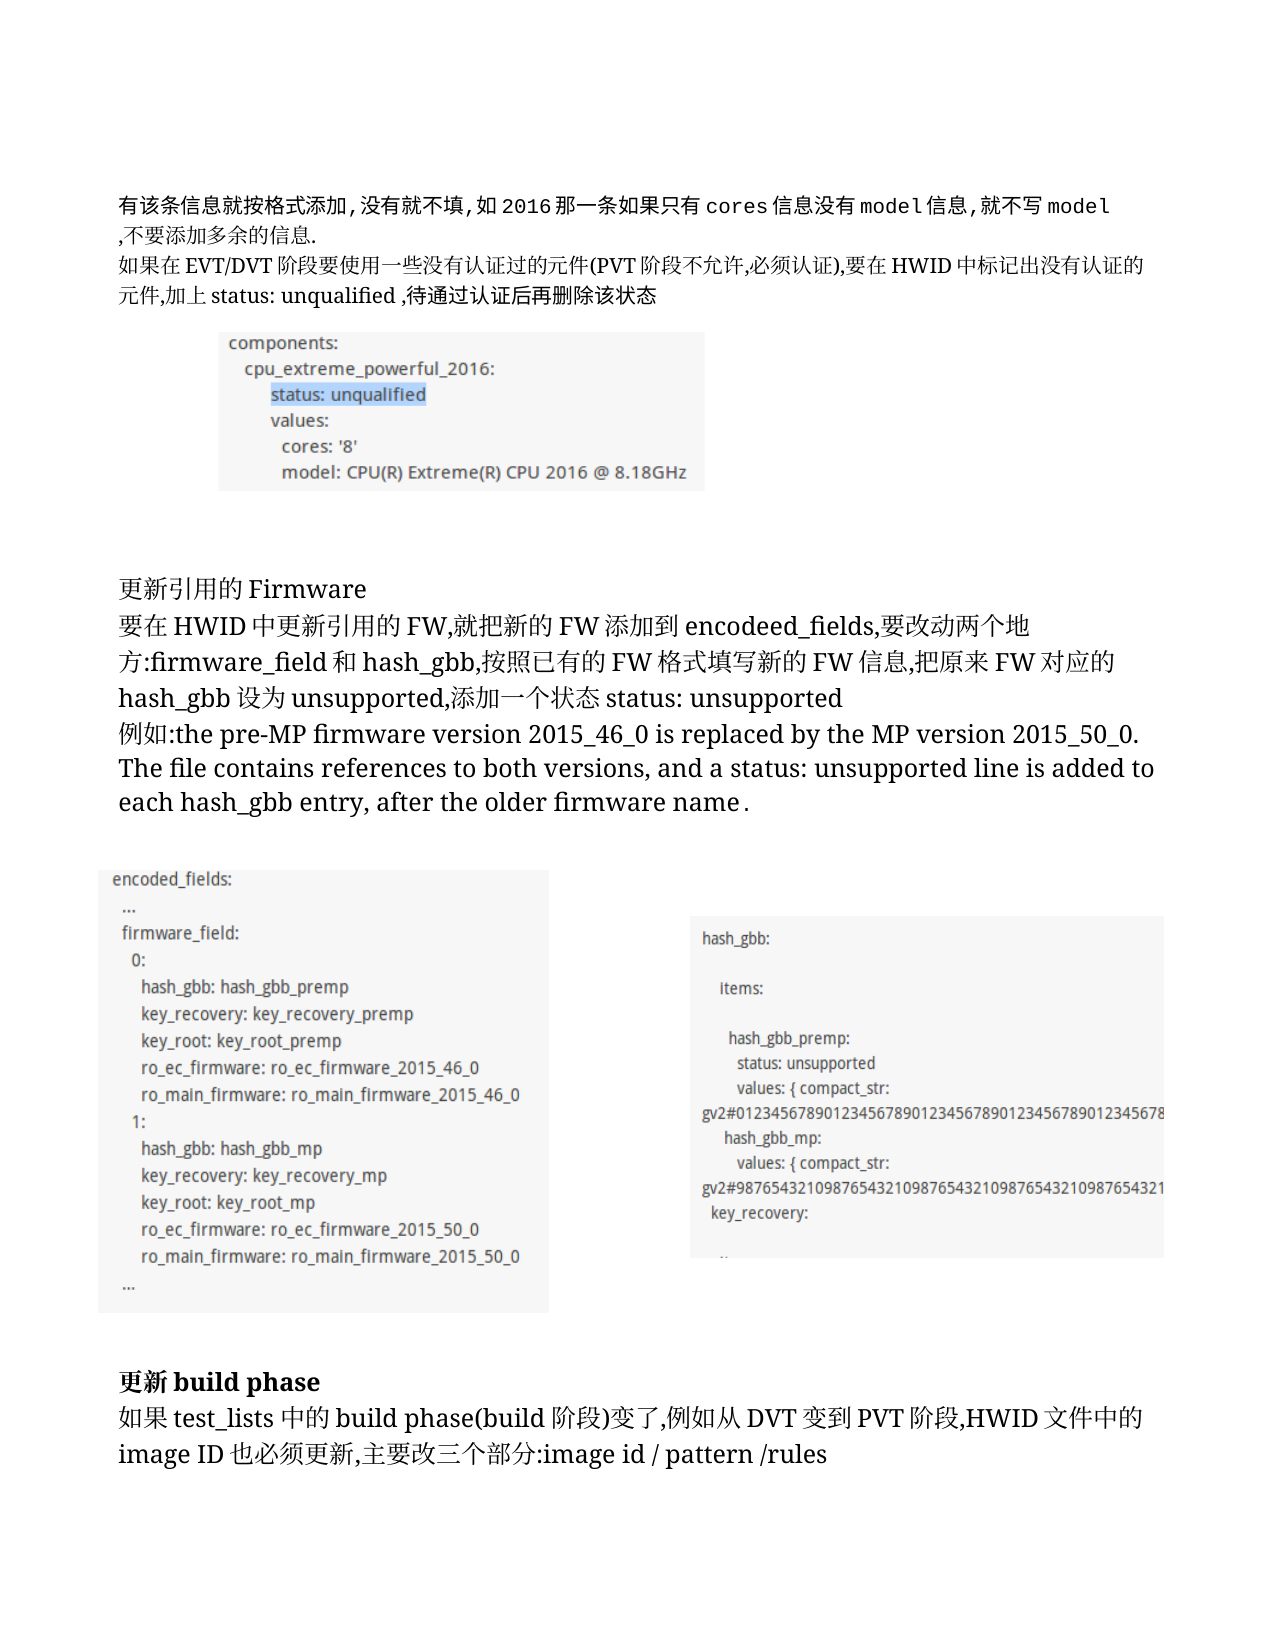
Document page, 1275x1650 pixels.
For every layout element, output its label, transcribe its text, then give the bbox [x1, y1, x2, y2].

text 例如:the pre-MP firmware version 2015_46_0 is replaced by the MP version 2015_50_0. The file contains references to both versions, and a status: unsupported line is added to each hash_gbb entry, after the older firmware name. [118, 714, 1157, 818]
text 如果在EVT/DVT阶段要使用一些没有认证过的元件(PVT阶段不允许,必须认证),要在HWID中标记出没有认证的元件,加上status: unqualified ,待通过认证后再删除该状态 [118, 249, 1157, 310]
picture [689, 916, 1164, 1258]
text 如果test_lists 中的build phase(build 阶段)变了,例如从DVT变到PVT阶段,HWID文件中的image ID也必须更新,主要改三个部分:image id / pattern /rules [118, 1398, 1157, 1470]
picture [98, 870, 549, 1313]
text ,不要添加多余的信息. [118, 219, 1157, 249]
picture [218, 332, 705, 491]
text 更新引用的Firmware [118, 570, 1157, 606]
text 更新build phase [118, 1362, 1157, 1398]
text 有该条信息就按格式添加,没有就不填,如2016那一条如果只有cores信息没有model信息,就不写model [118, 189, 1157, 219]
text 要在HWID中更新引用的FW,就把新的FW添加到encodeed_fields,要改动两个地方:firmware_field和hash_gbb,按照已有的FW格式填写新的FW信息,把原来FW对应的hash_gbb设为unsupported,添加一个状态status: unsupported [118, 606, 1157, 714]
